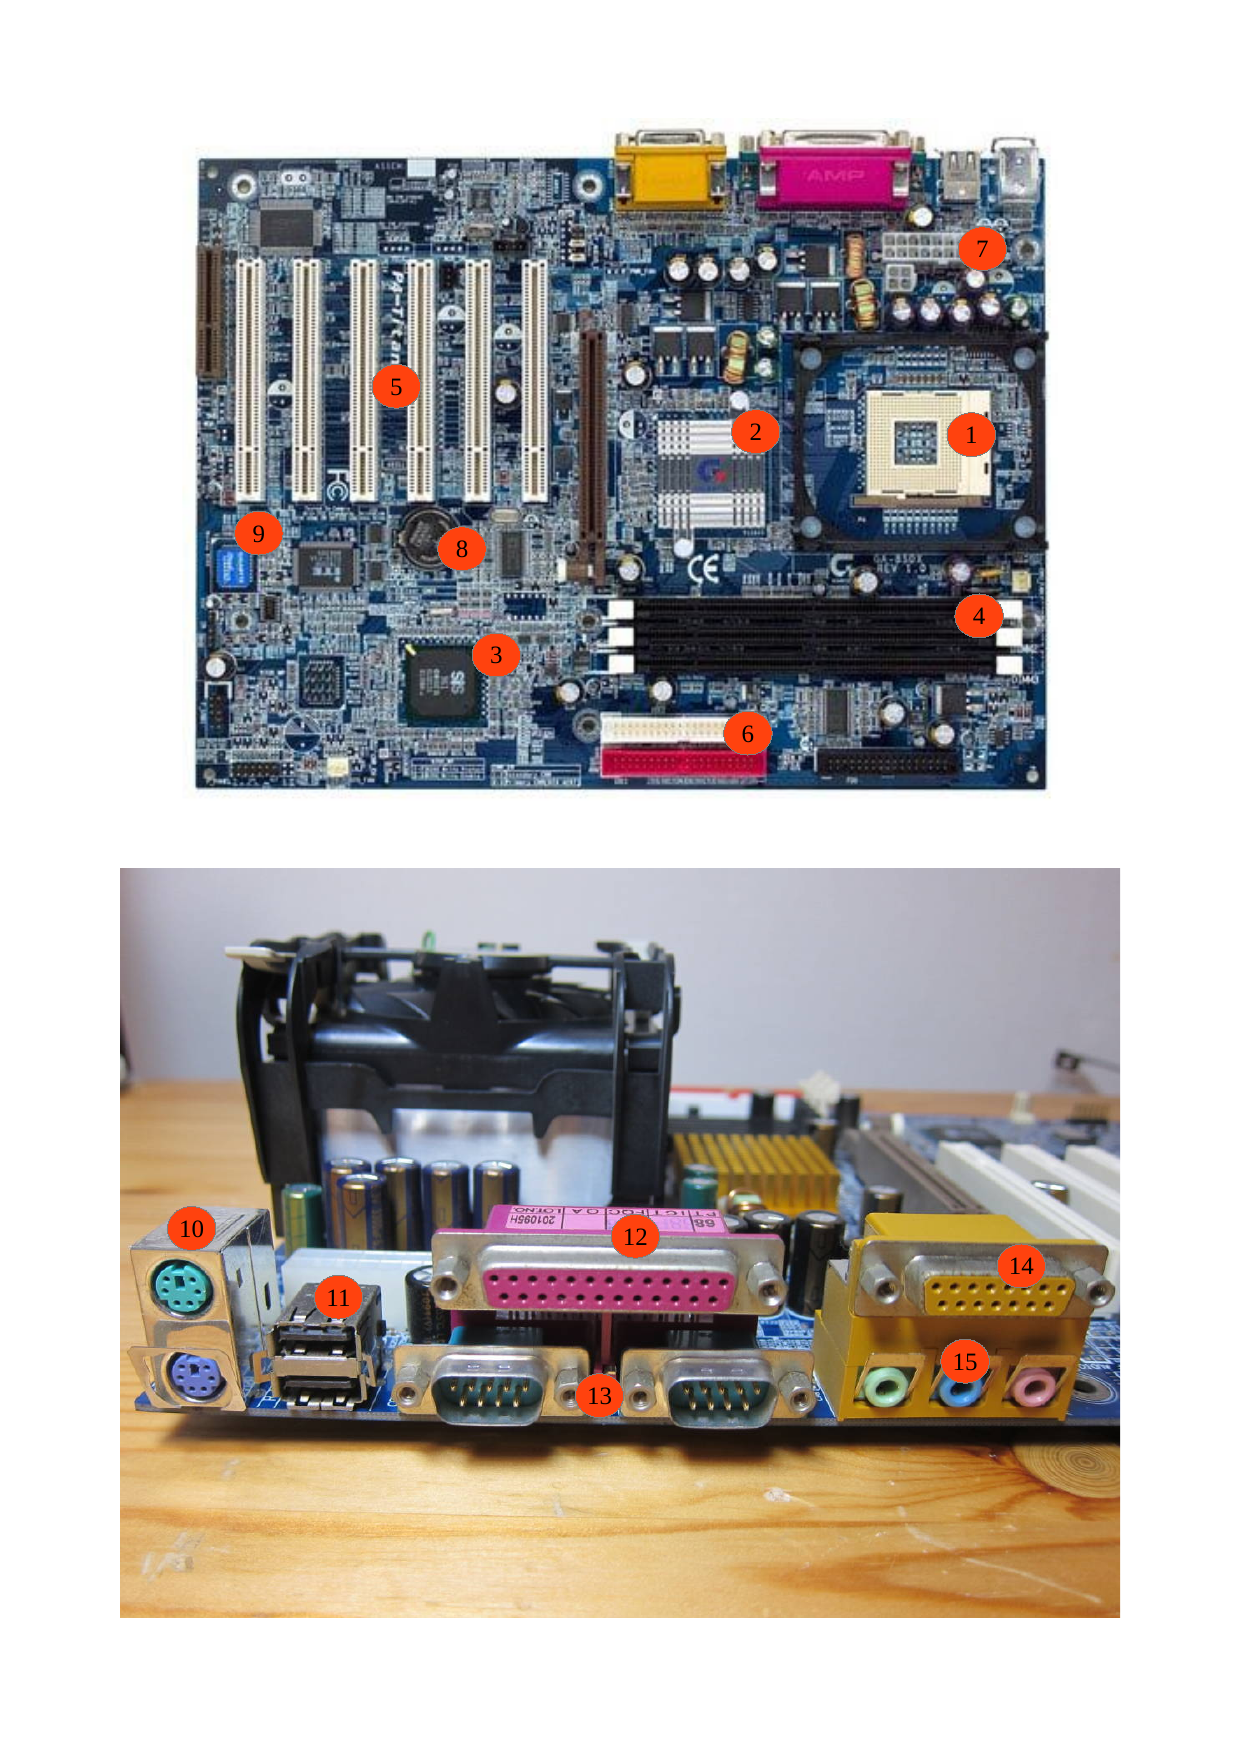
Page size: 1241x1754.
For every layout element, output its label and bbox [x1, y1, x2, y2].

picture [120, 868, 1121, 1618]
picture [182, 118, 1058, 804]
